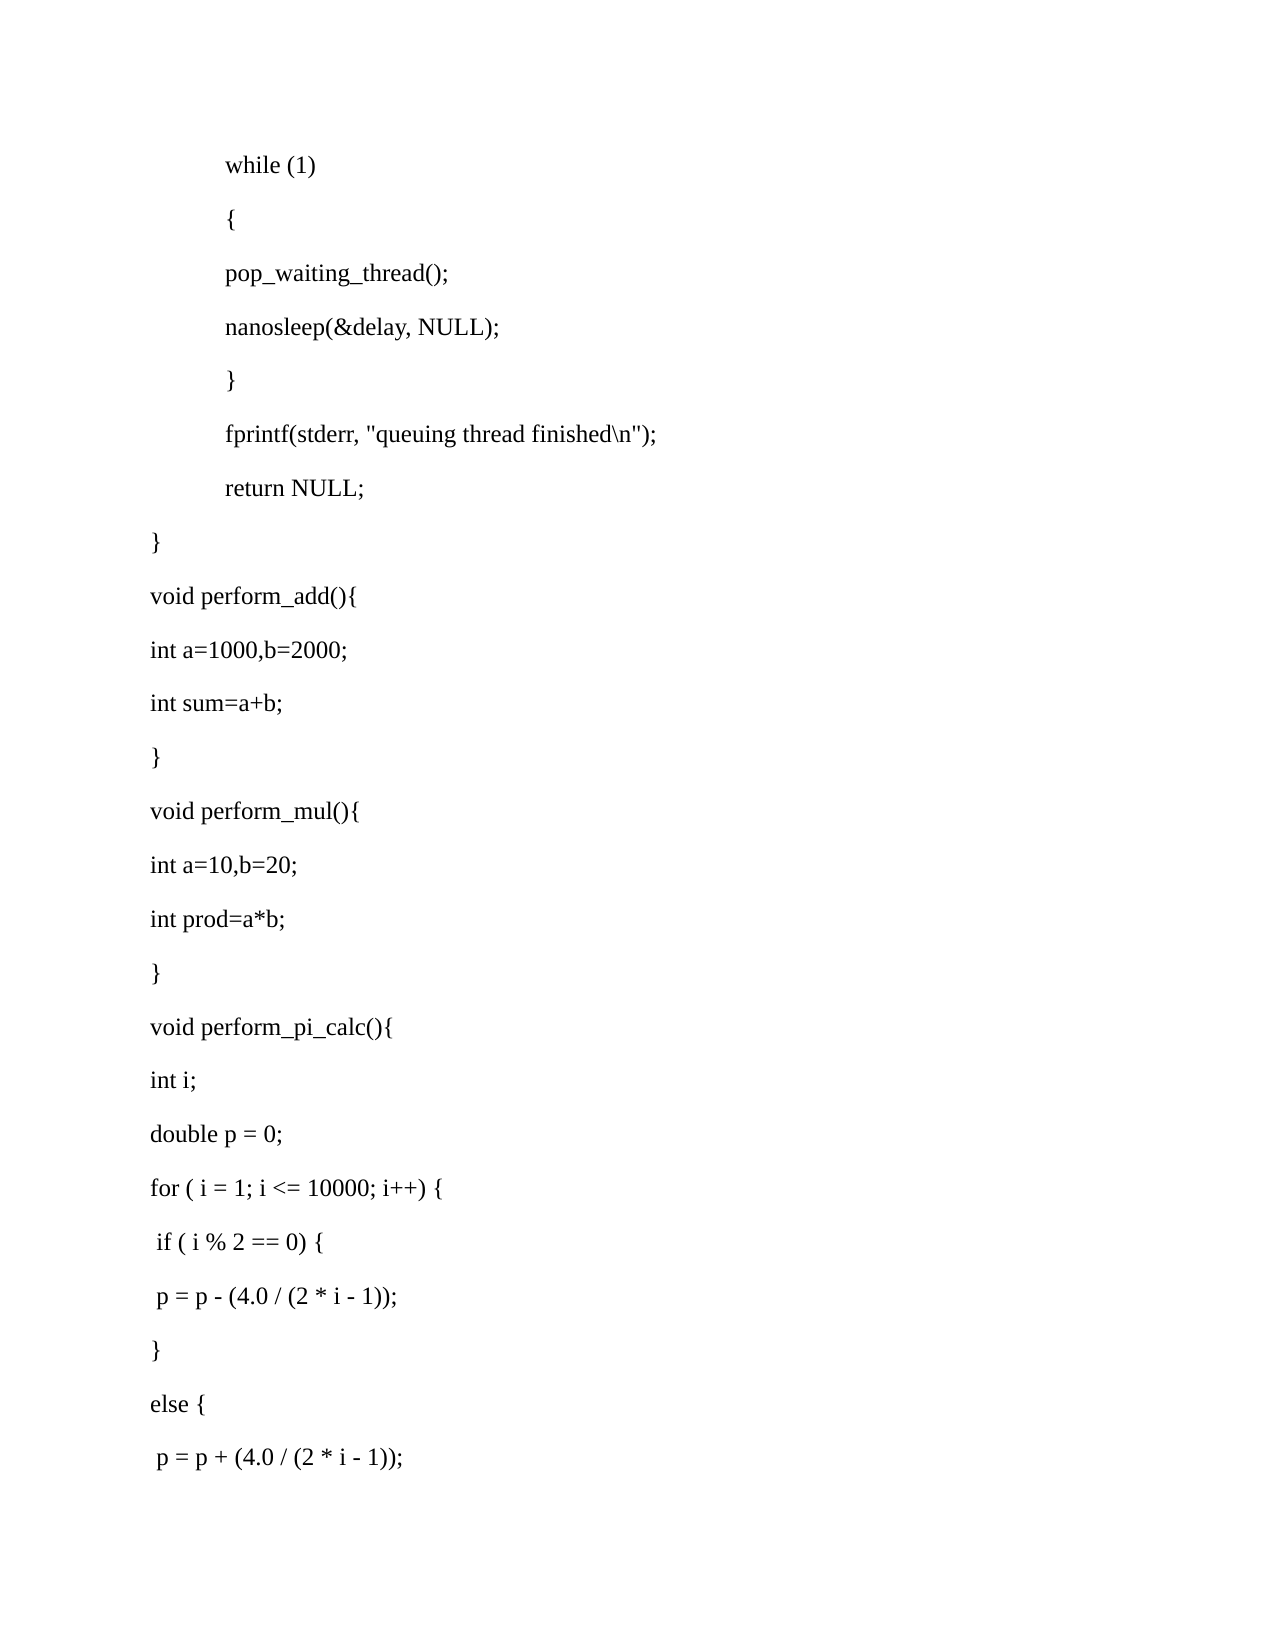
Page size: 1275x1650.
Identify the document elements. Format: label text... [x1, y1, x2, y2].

text pop_waiting_thread(); [150, 258, 1125, 286]
text p = p + (4.0 / (2 * i - 1)); [150, 1442, 1125, 1471]
text } [150, 527, 1125, 556]
text for ( i = 1; i <= 10000; i++) { [150, 1173, 1125, 1202]
text int i; [150, 1066, 1125, 1094]
text } [150, 742, 1125, 771]
text fprintf(stderr, "queuing thread finished\n"); [150, 419, 1125, 448]
text else { [150, 1389, 1125, 1417]
text int a=1000,b=2000; [150, 635, 1125, 663]
text void perform_mul(){ [150, 796, 1125, 825]
text int sum=a+b; [150, 688, 1125, 717]
text double p = 0; [150, 1119, 1125, 1148]
text while (1) [150, 150, 1125, 179]
text void perform_add(){ [150, 581, 1125, 609]
text void perform_pi_calc(){ [150, 1012, 1125, 1040]
text } [150, 1335, 1125, 1363]
text int a=10,b=20; [150, 850, 1125, 879]
text } [150, 958, 1125, 987]
text { [150, 204, 1125, 233]
text } [150, 365, 1125, 394]
text int prod=a*b; [150, 904, 1125, 933]
text nanosleep(&delay, NULL); [150, 312, 1125, 340]
text if ( i % 2 == 0) { [150, 1227, 1125, 1256]
text return NULL; [150, 473, 1125, 502]
text p = p - (4.0 / (2 * i - 1)); [150, 1281, 1125, 1310]
